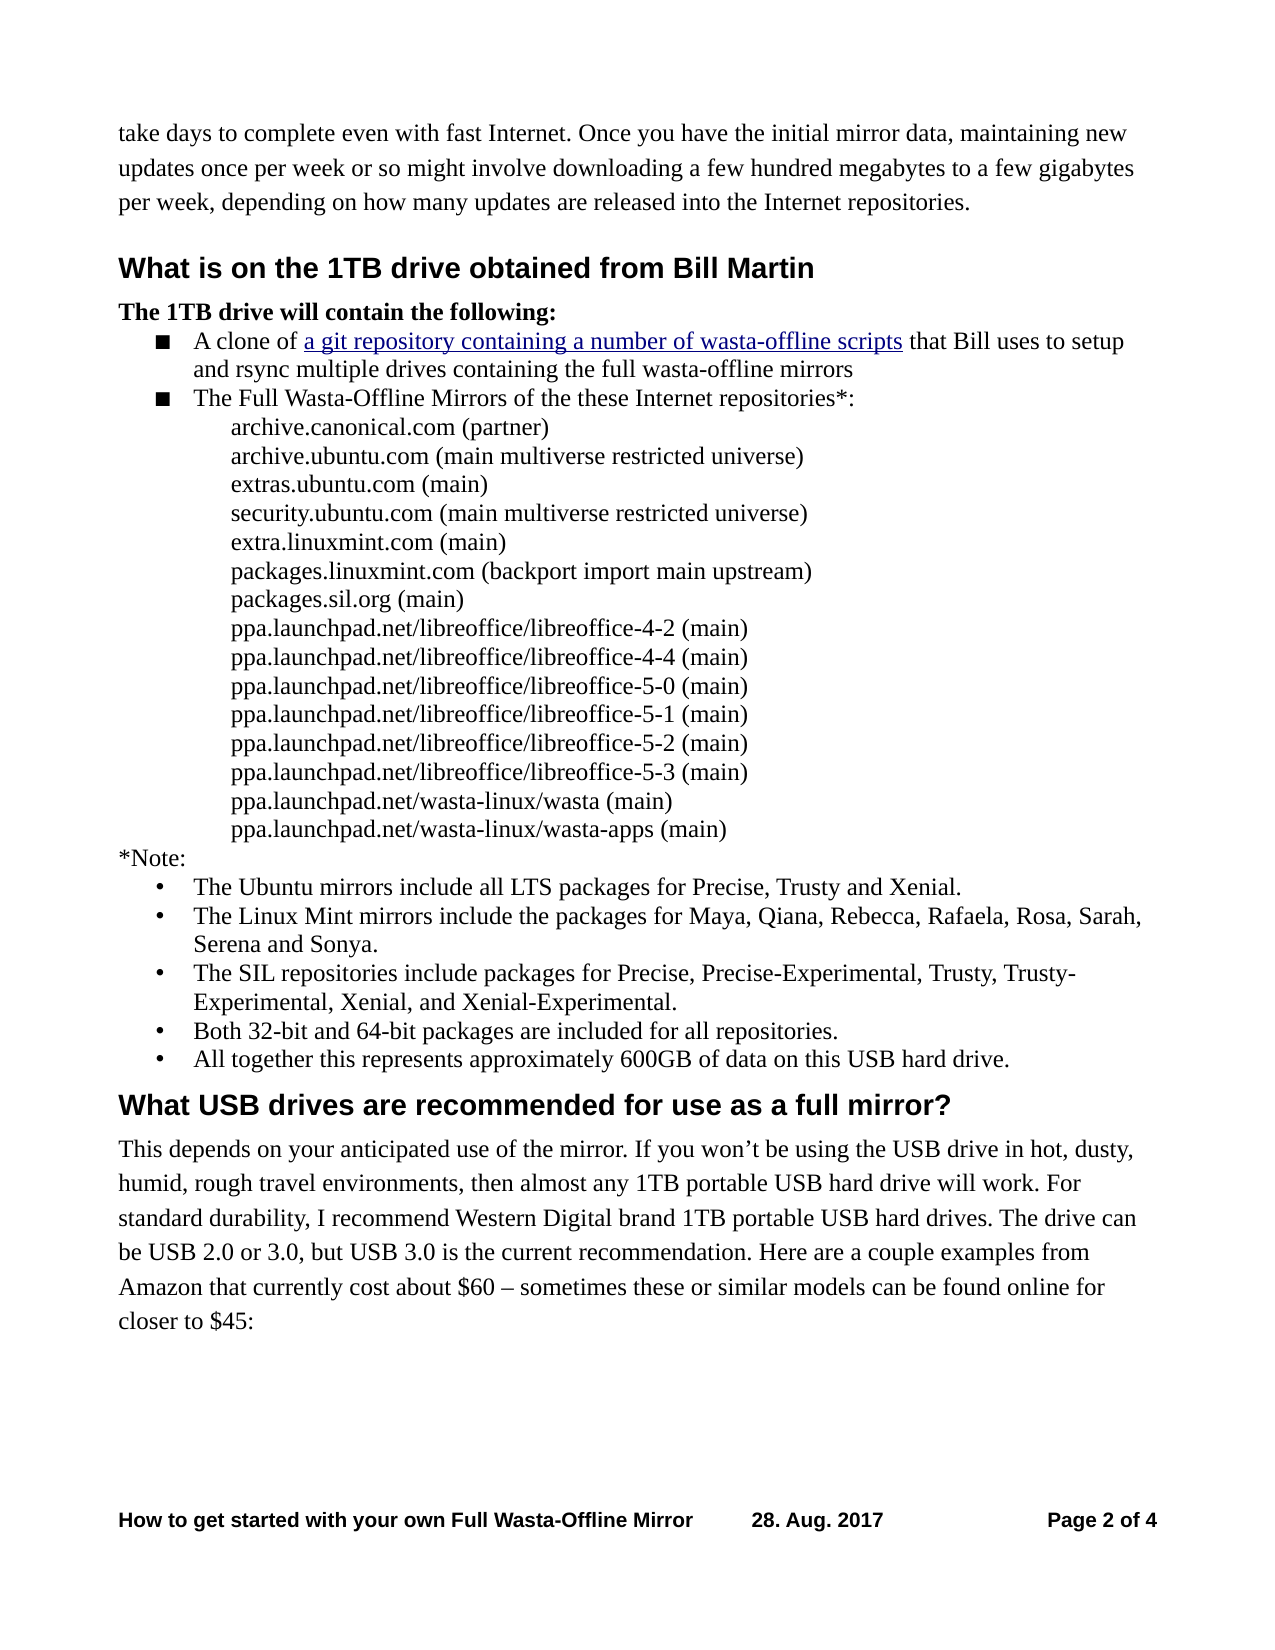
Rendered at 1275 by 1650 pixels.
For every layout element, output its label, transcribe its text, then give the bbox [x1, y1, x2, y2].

list The SIL repositories include packages for Precise, Precise-Experimental, Trusty, Trusty-Experimental, Xenial, and Xenial-Experimental. [156, 958, 1157, 1016]
text The 1TB drive will contain the following: [118, 297, 1157, 326]
list A clone of a git repository containing a number of wasta-offline scripts that Bill uses to setup and rsync multiple drives containing the full wasta-offline mirrors [156, 326, 1157, 383]
list The Full Wasta-Offline Mirrors of the these Internet repositories*: archive.canonical.com (partner) archive.ubuntu.com (main multiverse restricted universe) extras.ubuntu.com (main) security.ubuntu.com (main multiverse restricted universe) extra.linuxmint.com (main) packages.linuxmint.com (backport import main upstream) packages.sil.org (main) ppa.launchpad.net/libreoffice/libreoffice-4-2 (main) ppa.launchpad.net/libreoffice/libreoffice-4-4 (main) ppa.launchpad.net/libreoffice/libreoffice-5-0 (main) ppa.launchpad.net/libreoffice/libreoffice-5-1 (main) ppa.launchpad.net/libreoffice/libreoffice-5-2 (main) ppa.launchpad.net/libreoffice/libreoffice-5-3 (main) ppa.launchpad.net/wasta-linux/wasta (main) ppa.launchpad.net/wasta-linux/wasta-apps (main) [156, 383, 1157, 843]
text *Note: [118, 843, 1157, 872]
list The Linux Mint mirrors include the packages for Maya, Qiana, Rebecca, Rafaela, Rosa, Sarah, Serena and Sonya. [156, 901, 1157, 958]
list The Ubuntu mirrors include all LTS packages for Precise, Trusty and Xenial. [156, 872, 1157, 901]
text This depends on your anticipated use of the mirror. If you won’t be using the USB drive in hot, dusty, humid, rough travel environments, then almost any 1TB portable USB hard drive will work. For standard durability, I recommend Western Digital brand 1TB portable USB hard drives. The drive can be USB 2.0 or 3.0, but USB 3.0 is the current recommendation. Here are a couple examples from Amazon that currently cost about $60 – sometimes these or similar models can be found online for closer to $45: [118, 1134, 1157, 1335]
text take days to complete even with fast Internet. Once you have the initial mirror data, maintaining new updates once per week or so might involve downloading a few hundred megabytes to a few gigabytes per week, depending on how many updates are released into the Internet repositories. [118, 118, 1157, 216]
list Both 32-bit and 64-bit packages are included for all repositories. [156, 1016, 1157, 1044]
subtitle What is on the 1TB drive obtained from Bill Martin [118, 251, 1157, 284]
subtitle What USB drives are recommended for use as a full mirror? [118, 1088, 1157, 1122]
list All together this represents approximately 600GB of data on this USB hard drive. [156, 1044, 1157, 1073]
